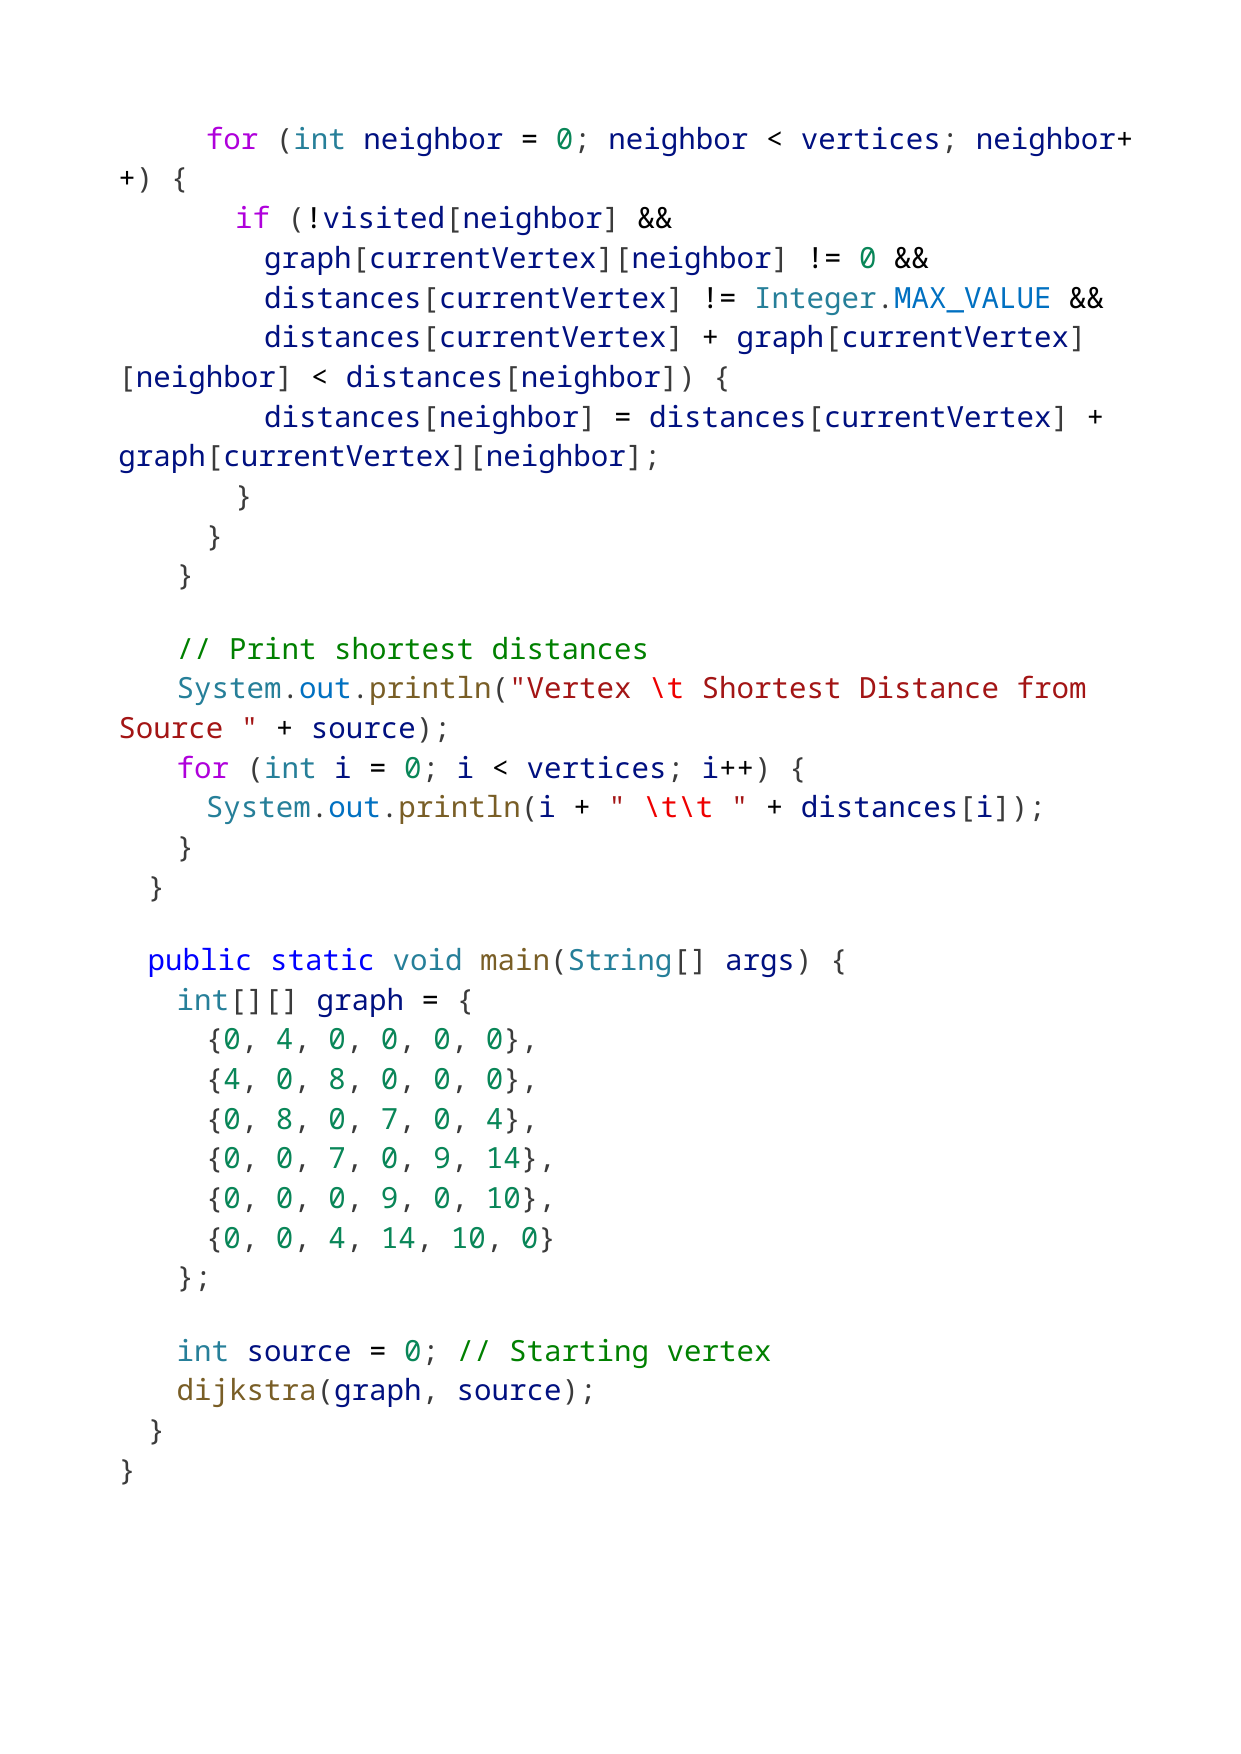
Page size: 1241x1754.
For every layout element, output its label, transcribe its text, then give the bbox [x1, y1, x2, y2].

text {0, 0, 0, 9, 0, 10}, [118, 1177, 1157, 1217]
text {0, 4, 0, 0, 0, 0}, [118, 1019, 1157, 1058]
text }; [118, 1257, 1157, 1296]
text public static void main(String[] args) { [118, 939, 1157, 979]
text for (int neighbor = 0; neighbor < vertices; neighbor++) { [118, 118, 1157, 197]
text System.out.println(i + " \t\t " + distances[i]); [118, 787, 1157, 826]
text } [118, 475, 1157, 515]
text {0, 0, 4, 14, 10, 0} [118, 1217, 1157, 1257]
text } [118, 515, 1157, 555]
text } [118, 1409, 1157, 1449]
text {0, 0, 7, 0, 9, 14}, [118, 1138, 1157, 1177]
text for (int i = 0; i < vertices; i++) { [118, 747, 1157, 787]
text distances[neighbor] = distances[currentVertex] + graph[currentVertex][neighbor]; [118, 396, 1157, 475]
text dijkstra(graph, source); [118, 1370, 1157, 1409]
text {4, 0, 8, 0, 0, 0}, [118, 1058, 1157, 1098]
text System.out.println("Vertex \t Shortest Distance from Source " + source); [118, 668, 1157, 747]
text {0, 8, 0, 7, 0, 4}, [118, 1098, 1157, 1138]
text graph[currentVertex][neighbor] != 0 && [118, 237, 1157, 277]
text int source = 0; // Starting vertex [118, 1330, 1157, 1370]
text distances[currentVertex] + graph[currentVertex][neighbor] < distances[neighbor]) { [118, 317, 1157, 396]
text } [118, 826, 1157, 866]
text } [118, 1449, 1157, 1489]
text } [118, 555, 1157, 594]
text distances[currentVertex] != Integer.MAX_VALUE && [118, 277, 1157, 317]
text } [118, 866, 1157, 906]
text // Print shortest distances [118, 628, 1157, 668]
text int[][] graph = { [118, 979, 1157, 1019]
text if (!visited[neighbor] && [118, 197, 1157, 237]
